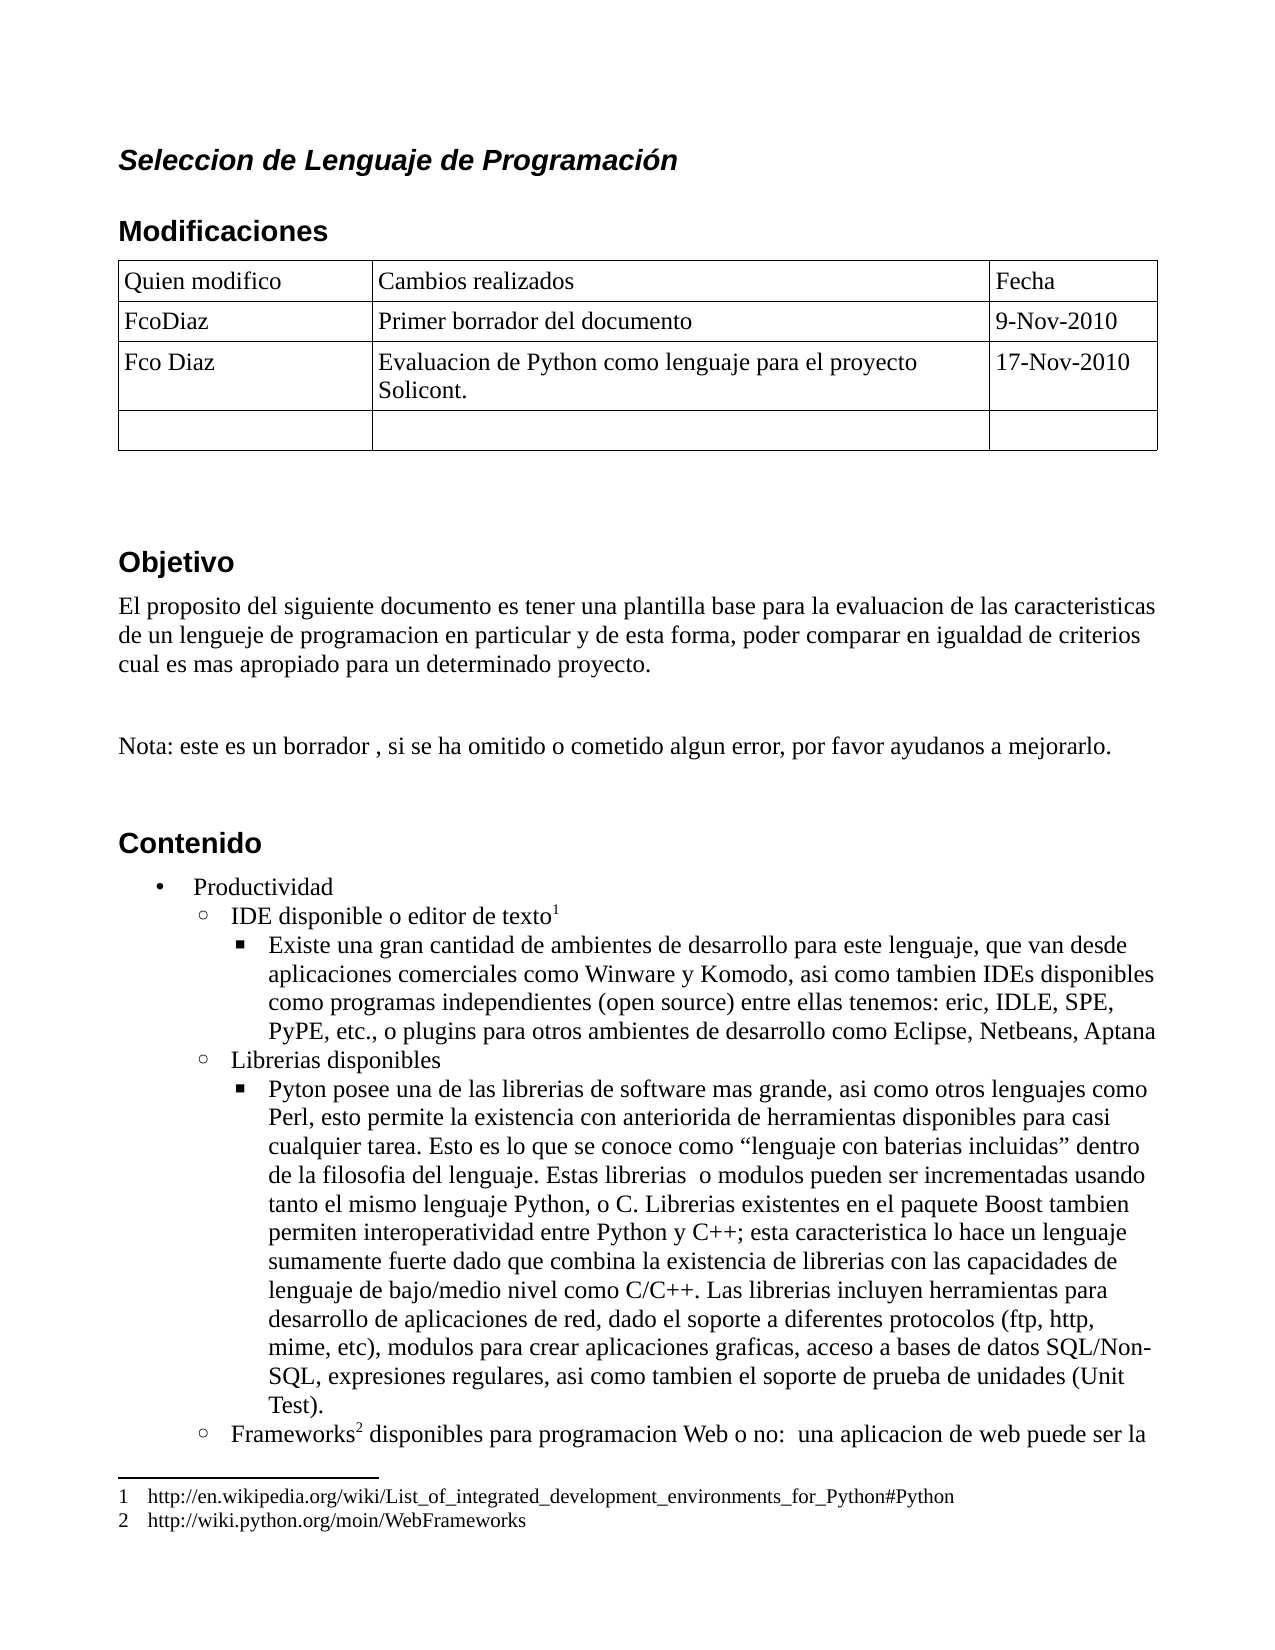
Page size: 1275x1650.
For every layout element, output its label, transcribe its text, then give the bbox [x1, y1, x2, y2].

table_cell 9-Nov-2010 [990, 302, 1157, 341]
table_header Quien modifico [119, 261, 372, 301]
list Librerias disponibles [193, 1045, 1157, 1074]
table_cell [990, 411, 1157, 450]
table_cell [373, 411, 989, 450]
table_cell Fco Diaz [119, 342, 372, 410]
text El proposito del siguiente documento es tener una plantilla base para la evaluacion de las caracteristicas de un lengueje de programacion en particular y de esta forma, poder comparar en igualdad de criterios cual es mas apropiado para un determinado proyecto. [118, 591, 1157, 678]
table_cell FcoDiaz [119, 302, 372, 341]
list Frameworks disponibles para programacion Web o no: una aplicacion de web puede ser la [193, 1419, 1157, 1447]
table_cell 17-Nov-2010 [990, 342, 1157, 410]
list Existe una gran cantidad de ambientes de desarrollo para este lenguaje, que van desde aplicaciones comerciales como Winware y Komodo, asi como tambien IDEs disponibles como programas independientes (open source) entre ellas tenemos: eric, IDLE, SPE, PyPE, etc., o plugins para otros ambientes de desarrollo como Eclipse, Netbeans, Aptana [231, 930, 1157, 1045]
list Productividad [156, 872, 1157, 901]
subtitle Contenido [118, 826, 1157, 860]
text Nota: este es un borrador , si se ha omitido o cometido algun error, por favor ayudanos a mejorarlo. [118, 731, 1157, 760]
subtitle Objetivo [118, 545, 1157, 579]
list Pyton posee una de las librerias de software mas grande, asi como otros lenguajes como Perl, esto permite la existencia con anteriorida de herramientas disponibles para casi cualquier tarea. Esto es lo que se conoce como “lenguaje con baterias incluidas” dentro de la filosofia del lenguaje. Estas librerias o modulos pueden ser incrementadas usando tanto el mismo lenguaje Python, o C. Librerias existentes en el paquete Boost tambien permiten interoperatividad entre Python y C++; esta caracteristica lo hace un lenguaje sumamente fuerte dado que combina la existencia de librerias con las capacidades de lenguaje de bajo/medio nivel como C/C++. Las librerias incluyen herramientas para desarrollo de aplicaciones de red, dado el soporte a diferentes protocolos (ftp, http, mime, etc), modulos para crear aplicaciones graficas, acceso a bases de datos SQL/Non-SQL, expresiones regulares, asi como tambien el soporte de prueba de unidades (Unit Test). [231, 1074, 1157, 1419]
list http://wiki.python.org/moin/WebFrameworks [118, 1508, 1157, 1532]
subtitle Seleccion de Lenguaje de Programación [118, 143, 1157, 177]
list http://en.wikipedia.org/wiki/List_of_integrated_development_environments_for_Python#Python [118, 1484, 1157, 1508]
table_header Fecha [990, 261, 1157, 301]
table_header Cambios realizados [373, 261, 989, 301]
list IDE disponible o editor de texto [193, 901, 1157, 930]
subtitle Modificaciones [118, 214, 1157, 248]
table_cell Primer borrador del documento [373, 302, 989, 341]
table_cell [119, 411, 372, 450]
table_cell Evaluacion de Python como lenguaje para el proyecto Solicont. [373, 342, 989, 410]
